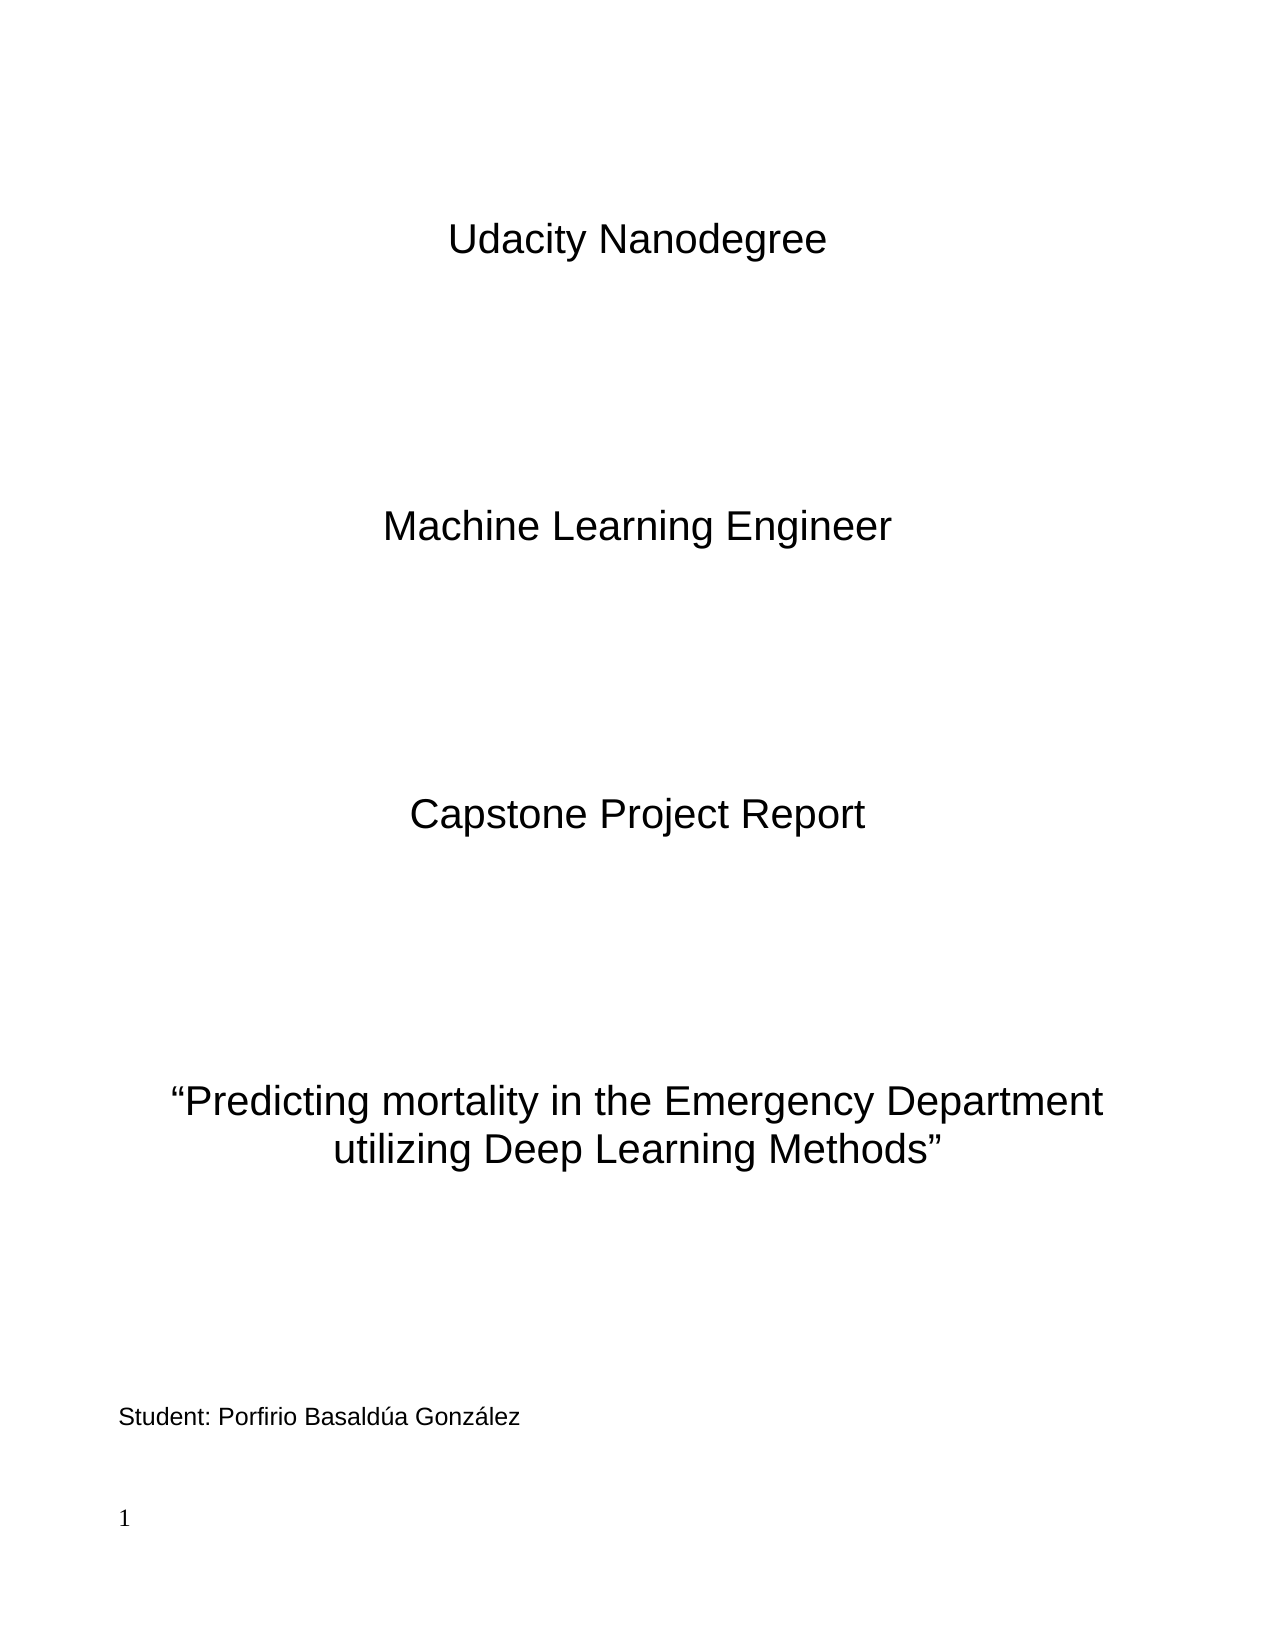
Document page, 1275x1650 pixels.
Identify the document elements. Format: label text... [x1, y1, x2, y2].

text Udacity Nanodegree [118, 214, 1157, 262]
text Machine Learning Engineer [118, 501, 1157, 549]
text Student: Porfirio Basaldúa González [118, 1402, 1157, 1431]
text Capstone Project Report [118, 789, 1157, 837]
text “Predicting mortality in the Emergency Department utilizing Deep Learning Methods” [118, 1076, 1157, 1172]
